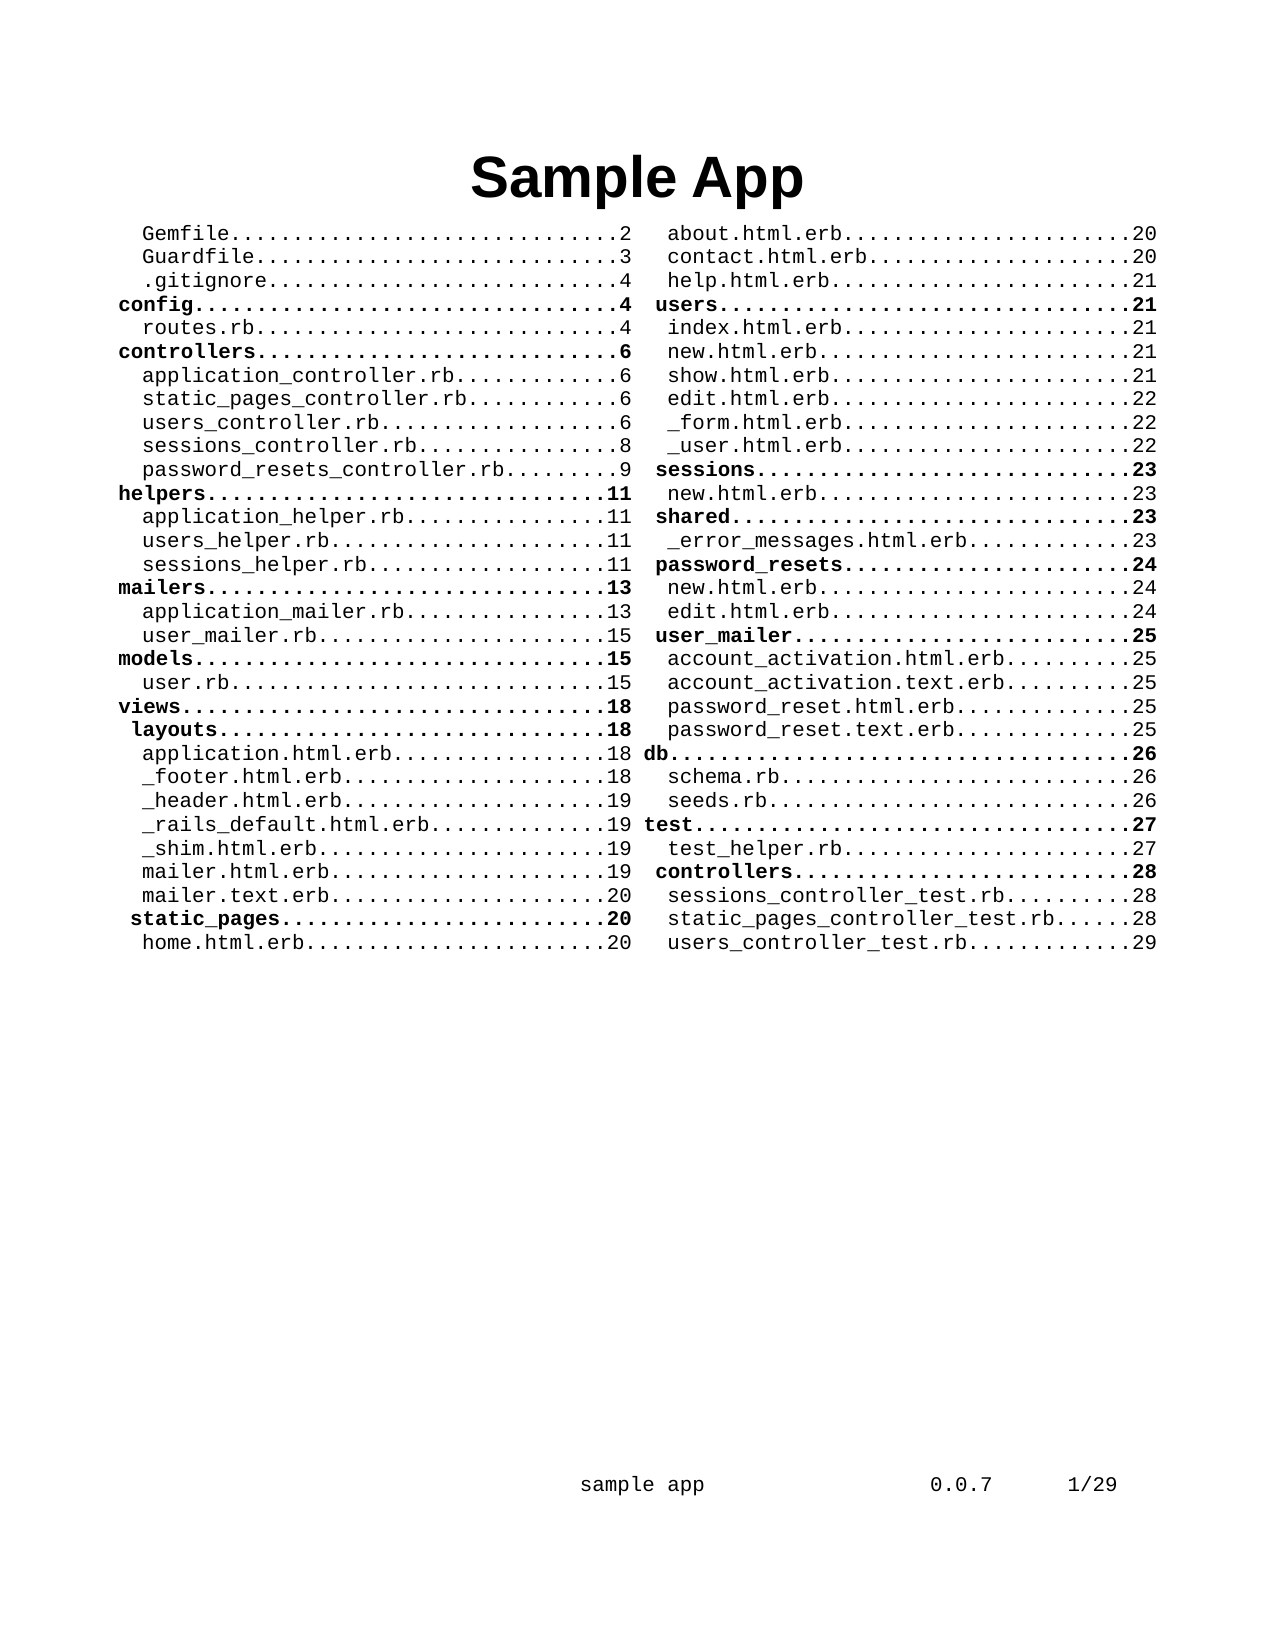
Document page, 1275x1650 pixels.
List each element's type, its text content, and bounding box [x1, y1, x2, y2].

text .gitignore 4 [142, 270, 632, 294]
text user_mailer.rb 15 [142, 625, 632, 648]
text controllers 6 [118, 341, 632, 364]
text password_resets_controller.rb 9 [142, 459, 632, 483]
text Gemfile 2 [142, 223, 632, 246]
text static_pages 20 [130, 908, 632, 932]
text users_controller_test.rb 29 [667, 932, 1157, 956]
text password_reset.html.erb 25 [667, 696, 1157, 719]
text test 27 [643, 814, 1157, 837]
text controllers 28 [655, 861, 1157, 885]
text shared 23 [655, 506, 1157, 530]
text new.html.erb 23 [667, 483, 1157, 506]
text Guardfile 3 [142, 246, 632, 270]
text models 15 [118, 648, 632, 672]
text sessions_controller_test.rb 28 [667, 885, 1157, 908]
text _error_messages.html.erb 23 [667, 530, 1157, 554]
text application_helper.rb 11 [142, 506, 632, 530]
text sessions_controller.rb 8 [142, 436, 632, 459]
text show.html.erb 21 [667, 364, 1157, 388]
text mailer.text.erb 20 [142, 885, 632, 908]
text password_reset.text.erb 25 [667, 719, 1157, 743]
text _user.html.erb 22 [667, 436, 1157, 459]
text _footer.html.erb 18 [142, 767, 632, 790]
text db 26 [643, 743, 1157, 767]
title Sample App [118, 143, 1157, 210]
text index.html.erb 21 [667, 317, 1157, 341]
text contact.html.erb 20 [667, 246, 1157, 270]
text password_resets 24 [655, 554, 1157, 577]
text edit.html.erb 22 [667, 388, 1157, 412]
text new.html.erb 21 [667, 341, 1157, 364]
text home.html.erb 20 [142, 932, 632, 956]
text seeds.rb 26 [667, 790, 1157, 814]
text static_pages_controller_test.rb 28 [667, 908, 1157, 932]
text helpers 11 [118, 483, 632, 506]
text config 4 [118, 294, 632, 317]
text static_pages_controller.rb 6 [142, 388, 632, 412]
text help.html.erb 21 [667, 270, 1157, 294]
text account_activation.text.erb 25 [667, 672, 1157, 696]
text views 18 [118, 696, 632, 719]
text test_helper.rb 27 [667, 837, 1157, 861]
text mailers 13 [118, 577, 632, 601]
text application_mailer.rb 13 [142, 601, 632, 625]
text new.html.erb 24 [667, 577, 1157, 601]
text sessions_helper.rb 11 [142, 554, 632, 577]
text _header.html.erb 19 [142, 790, 632, 814]
text user_mailer 25 [655, 625, 1157, 648]
text routes.rb 4 [142, 317, 632, 341]
text _rails_default.html.erb 19 [142, 814, 632, 837]
text mailer.html.erb 19 [142, 861, 632, 885]
text application_controller.rb 6 [142, 364, 632, 388]
text _shim.html.erb 19 [142, 837, 632, 861]
text user.rb 15 [142, 672, 632, 696]
text edit.html.erb 24 [667, 601, 1157, 625]
text sessions 23 [655, 459, 1157, 483]
text schema.rb 26 [667, 767, 1157, 790]
text account_activation.html.erb 25 [667, 648, 1157, 672]
text layouts 18 [130, 719, 632, 743]
text users_helper.rb 11 [142, 530, 632, 554]
text application.html.erb 18 [142, 743, 632, 767]
text about.html.erb 20 [667, 223, 1157, 246]
text users 21 [655, 294, 1157, 317]
text _form.html.erb 22 [667, 412, 1157, 436]
text users_controller.rb 6 [142, 412, 632, 436]
